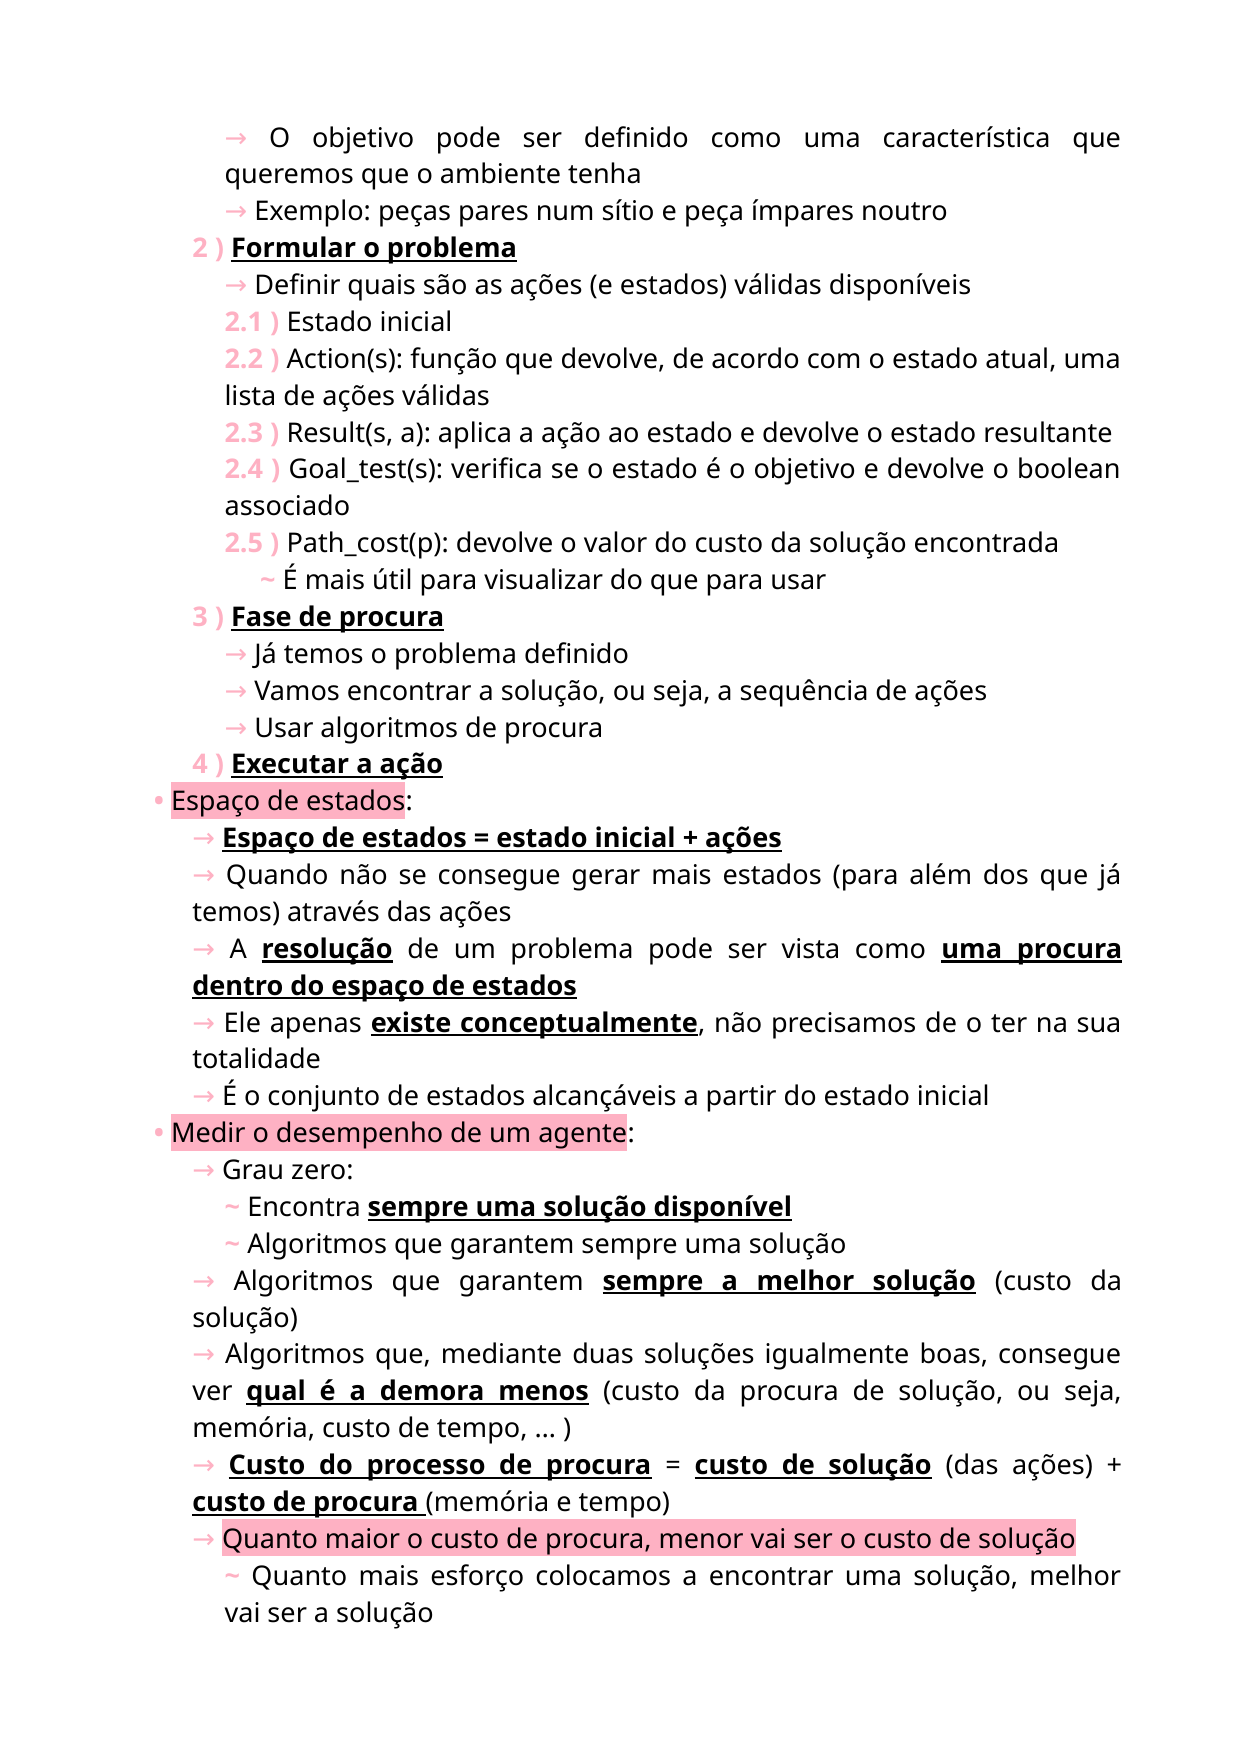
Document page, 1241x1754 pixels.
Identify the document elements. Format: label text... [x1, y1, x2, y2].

text 3 ) Fase de procura [192, 597, 1122, 634]
text → É o conjunto de estados alcançáveis a partir do estado inicial [192, 1077, 1122, 1114]
text ~ Encontra sempre uma solução disponível [224, 1187, 1122, 1224]
text ~ Algoritmos que garantem sempre uma solução [224, 1224, 1122, 1261]
text → Quando não se consegue gerar mais estados (para além dos que já temos) através das ações [192, 856, 1122, 929]
text → Algoritmos que garantem sempre a melhor solução (custo da solução) [192, 1261, 1122, 1335]
text 2 ) Formular o problema [192, 229, 1122, 266]
text → Espaço de estados = estado inicial + ações [192, 819, 1122, 856]
text ~ É mais útil para visualizar do que para usar [260, 561, 1122, 597]
text → Quanto maior o custo de procura, menor vai ser o custo de solução [192, 1519, 1122, 1556]
text → Definir quais são as ações (e estados) válidas disponíveis [224, 266, 1122, 302]
text → Ele apenas existe conceptualmente, não precisamos de o ter na sua totalidade [192, 1003, 1122, 1077]
text → Custo do processo de procura = custo de solução (das ações) + custo de procura (memória e tempo) [192, 1446, 1122, 1519]
text 2.1 ) Estado inicial [224, 302, 1122, 339]
text → A resolução de um problema pode ser vista como uma procura dentro do espaço de estados [192, 929, 1122, 1003]
text 2.3 ) Result(s, a): aplica a ação ao estado e devolve o estado resultante [224, 413, 1122, 450]
text ~ Quanto mais esforço colocamos a encontrar uma solução, melhor vai ser a solução [224, 1556, 1122, 1630]
text → Algoritmos que, mediante duas soluções igualmente boas, consegue ver qual é a demora menos (custo da procura de solução, ou seja, memória, custo de tempo, … ) [192, 1335, 1122, 1446]
text 2.2 ) Action(s): função que devolve, de acordo com o estado atual, uma lista de ações válidas [224, 339, 1122, 413]
text 2.5 ) Path_cost(p): devolve o valor do custo da solução encontrada [224, 524, 1122, 561]
text → O objetivo pode ser definido como uma característica que queremos que o ambiente tenha [224, 118, 1122, 192]
text 4 ) Executar a ação [192, 745, 1122, 782]
text • Medir o desempenho de um agente: [153, 1114, 1122, 1151]
text → Já temos o problema definido [224, 634, 1122, 671]
text • Espaço de estados: [153, 782, 1122, 819]
text → Exemplo: peças pares num sítio e peça ímpares noutro [224, 192, 1122, 229]
text 2.4 ) Goal_test(s): verifica se o estado é o objetivo e devolve o boolean associado [224, 450, 1122, 524]
text → Grau zero: [192, 1151, 1122, 1187]
text → Usar algoritmos de procura [224, 708, 1122, 745]
text → Vamos encontrar a solução, ou seja, a sequência de ações [224, 671, 1122, 708]
